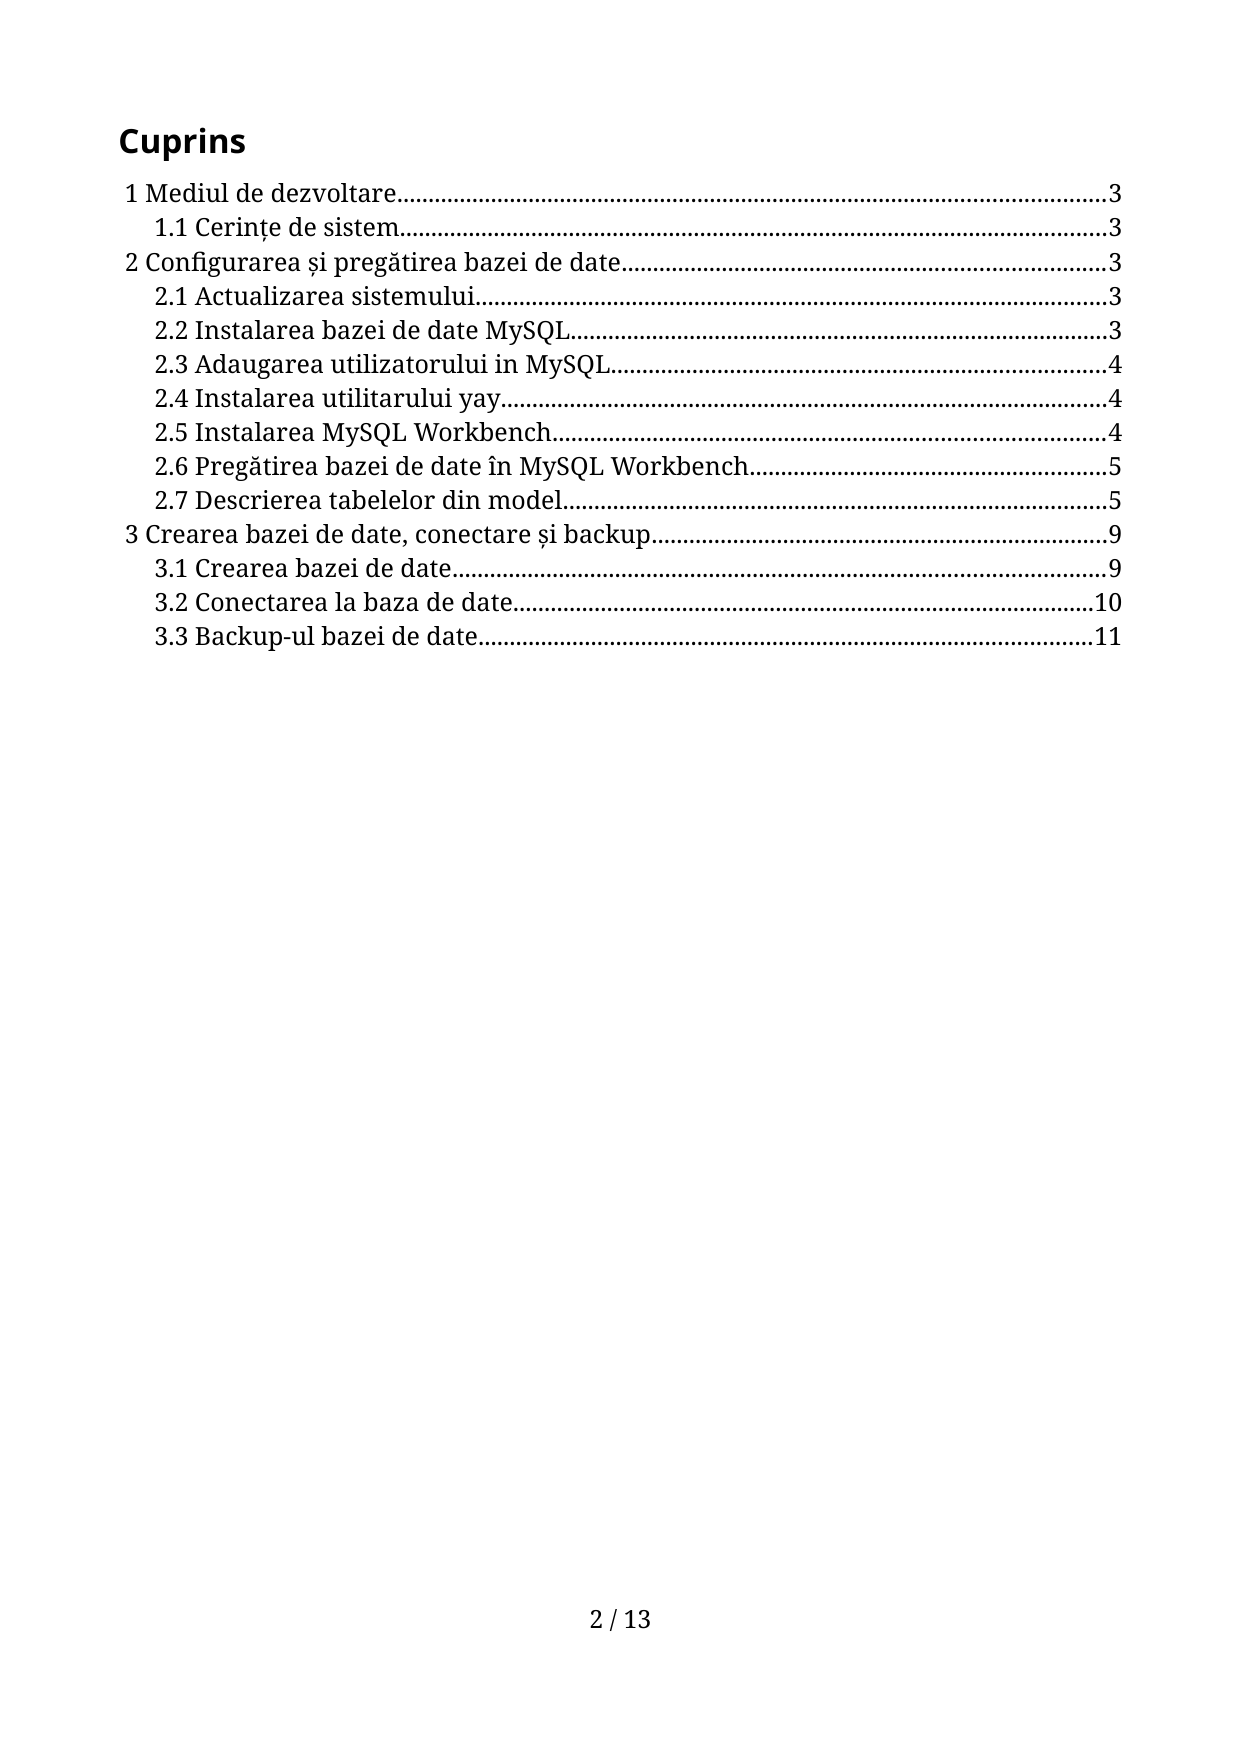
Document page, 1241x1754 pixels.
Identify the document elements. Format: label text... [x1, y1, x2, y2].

text 2.5 Instalarea MySQL Workbench 4 [148, 414, 1122, 448]
text 2.1 Actualizarea sistemului 3 [148, 278, 1122, 312]
text 3.2 Conectarea la baza de date 10 [148, 585, 1122, 619]
text 1.1 Cerințe de sistem 3 [148, 210, 1122, 244]
subtitle Cuprins [118, 118, 1122, 163]
text 3.1 Crearea bazei de date 9 [148, 551, 1122, 585]
text 2.4 Instalarea utilitarului yay 4 [148, 380, 1122, 414]
text 2 Configurarea și pregătirea bazei de date 3 [118, 244, 1122, 278]
text 2.6 Pregătirea bazei de date în MySQL Workbench 5 [148, 448, 1122, 483]
text 2.7 Descrierea tabelelor din model 5 [148, 483, 1122, 517]
text 3.3 Backup-ul bazei de date 11 [148, 619, 1122, 653]
text 1 Mediul de dezvoltare 3 [118, 176, 1122, 210]
text 2.3 Adaugarea utilizatorului in MySQL 4 [148, 346, 1122, 380]
text 2.2 Instalarea bazei de date MySQL 3 [148, 312, 1122, 346]
text 3 Crearea bazei de date, conectare și backup 9 [118, 517, 1122, 551]
